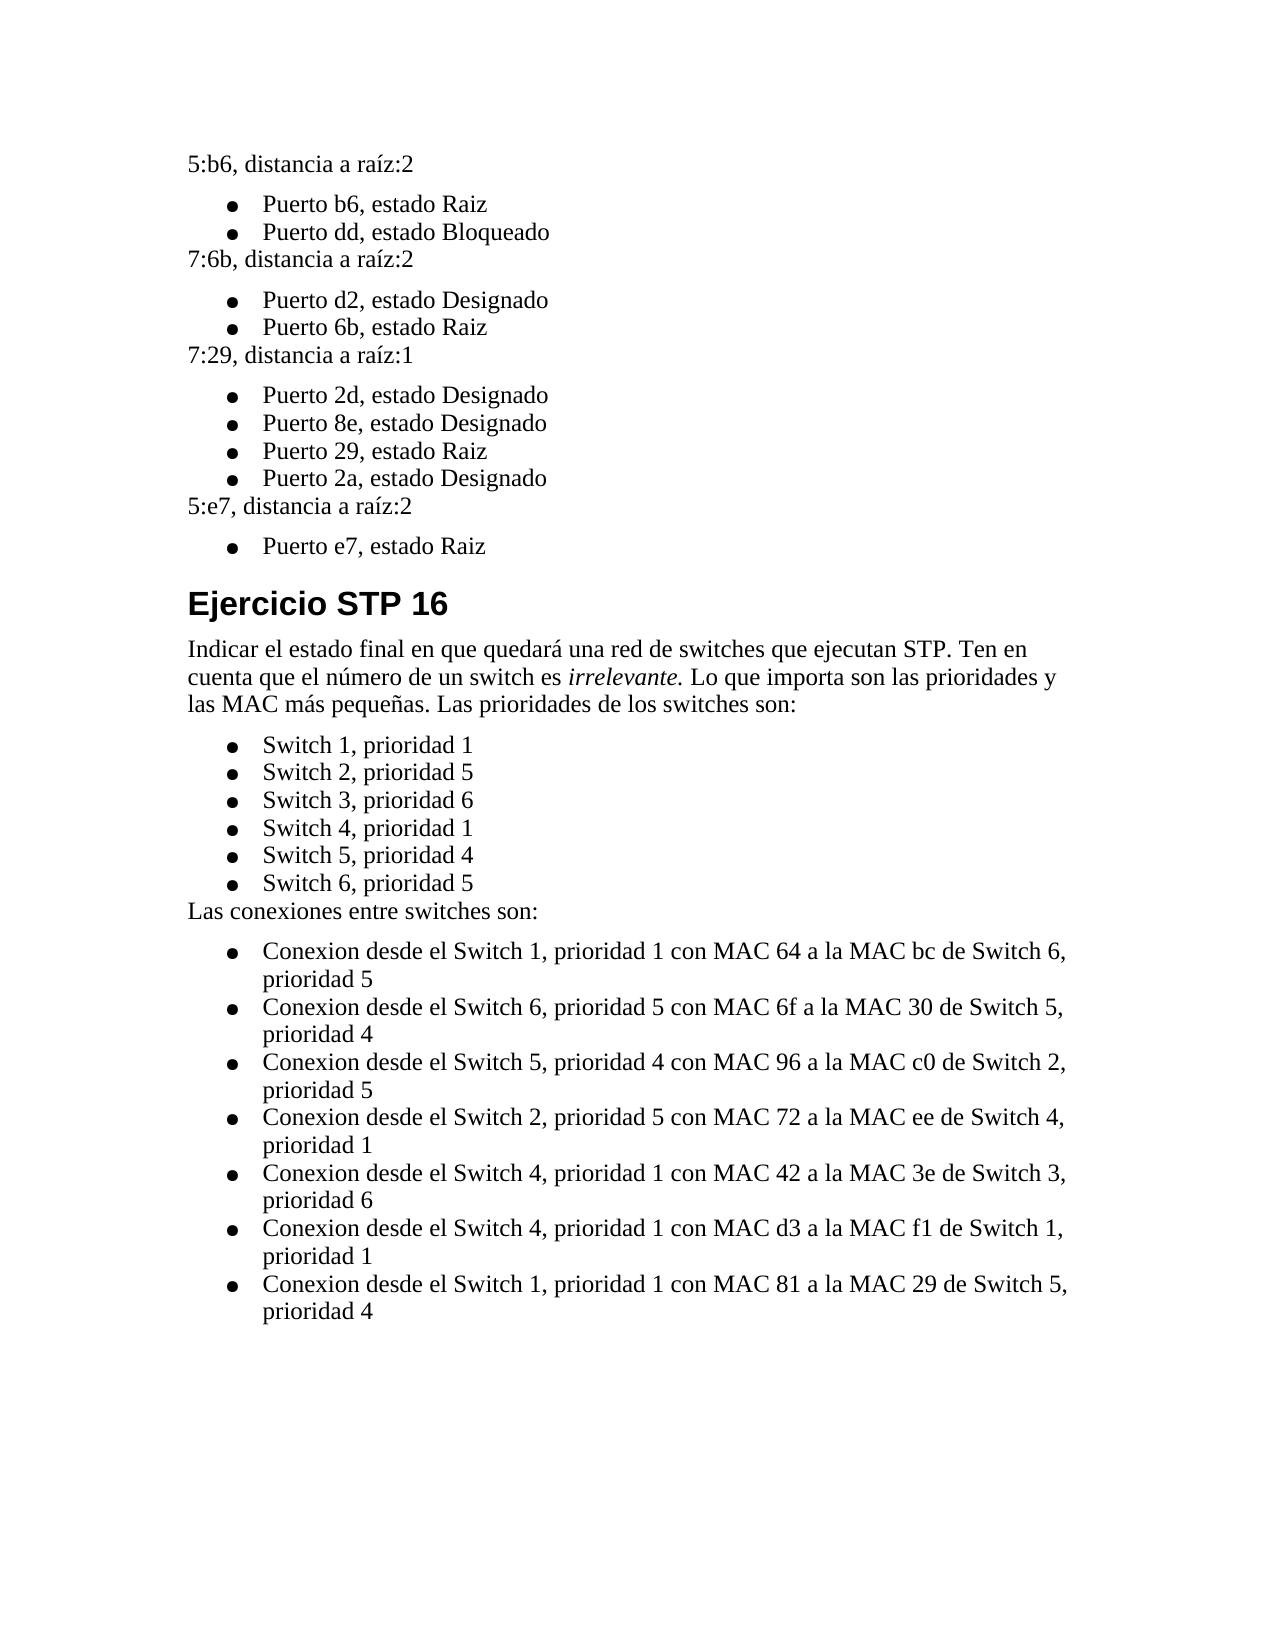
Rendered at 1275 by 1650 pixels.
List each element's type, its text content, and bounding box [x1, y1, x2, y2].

list Switch 6, prioridad 5 [225, 869, 1087, 897]
list Conexion desde el Switch 6, prioridad 5 con MAC 6f a la MAC 30 de Switch 5, prioridad 4 [225, 993, 1087, 1048]
list Puerto dd, estado Bloqueado [225, 218, 1087, 246]
text 5:e7, distancia a raíz:2 [187, 492, 1087, 520]
list Puerto 2a, estado Designado [225, 464, 1087, 492]
list Puerto 6b, estado Raiz [225, 313, 1087, 341]
list Conexion desde el Switch 5, prioridad 4 con MAC 96 a la MAC c0 de Switch 2, prioridad 5 [225, 1048, 1087, 1103]
text 7:29, distancia a raíz:1 [187, 341, 1087, 369]
list Conexion desde el Switch 4, prioridad 1 con MAC d3 a la MAC f1 de Switch 1, prioridad 1 [225, 1214, 1087, 1270]
list Conexion desde el Switch 1, prioridad 1 con MAC 81 a la MAC 29 de Switch 5, prioridad 4 [225, 1270, 1087, 1325]
list Switch 3, prioridad 6 [225, 786, 1087, 814]
text 7:6b, distancia a raíz:2 [187, 246, 1087, 273]
text Las conexiones entre switches son: [187, 897, 1087, 925]
list Switch 1, prioridad 1 [225, 731, 1087, 758]
list Puerto 29, estado Raiz [225, 437, 1087, 464]
list Conexion desde el Switch 1, prioridad 1 con MAC 64 a la MAC bc de Switch 6, prioridad 5 [225, 937, 1087, 993]
list Switch 2, prioridad 5 [225, 758, 1087, 786]
list Puerto 2d, estado Designado [225, 381, 1087, 409]
list Switch 4, prioridad 1 [225, 814, 1087, 842]
list Conexion desde el Switch 4, prioridad 1 con MAC 42 a la MAC 3e de Switch 3, prioridad 6 [225, 1159, 1087, 1214]
subtitle Ejercicio STP 16 [187, 585, 1087, 623]
list Puerto 8e, estado Designado [225, 409, 1087, 437]
list Puerto e7, estado Raiz [225, 532, 1087, 560]
text 5:b6, distancia a raíz:2 [187, 150, 1087, 178]
list Puerto d2, estado Designado [225, 286, 1087, 313]
list Switch 5, prioridad 4 [225, 842, 1087, 869]
list Conexion desde el Switch 2, prioridad 5 con MAC 72 a la MAC ee de Switch 4, prioridad 1 [225, 1103, 1087, 1159]
list Puerto b6, estado Raiz [225, 190, 1087, 218]
text Indicar el estado final en que quedará una red de switches que ejecutan STP. Ten en cuenta que el número de un switch es irrelevante. Lo que importa son las prioridades y las MAC más pequeñas. Las prioridades de los switches son: [187, 635, 1087, 718]
